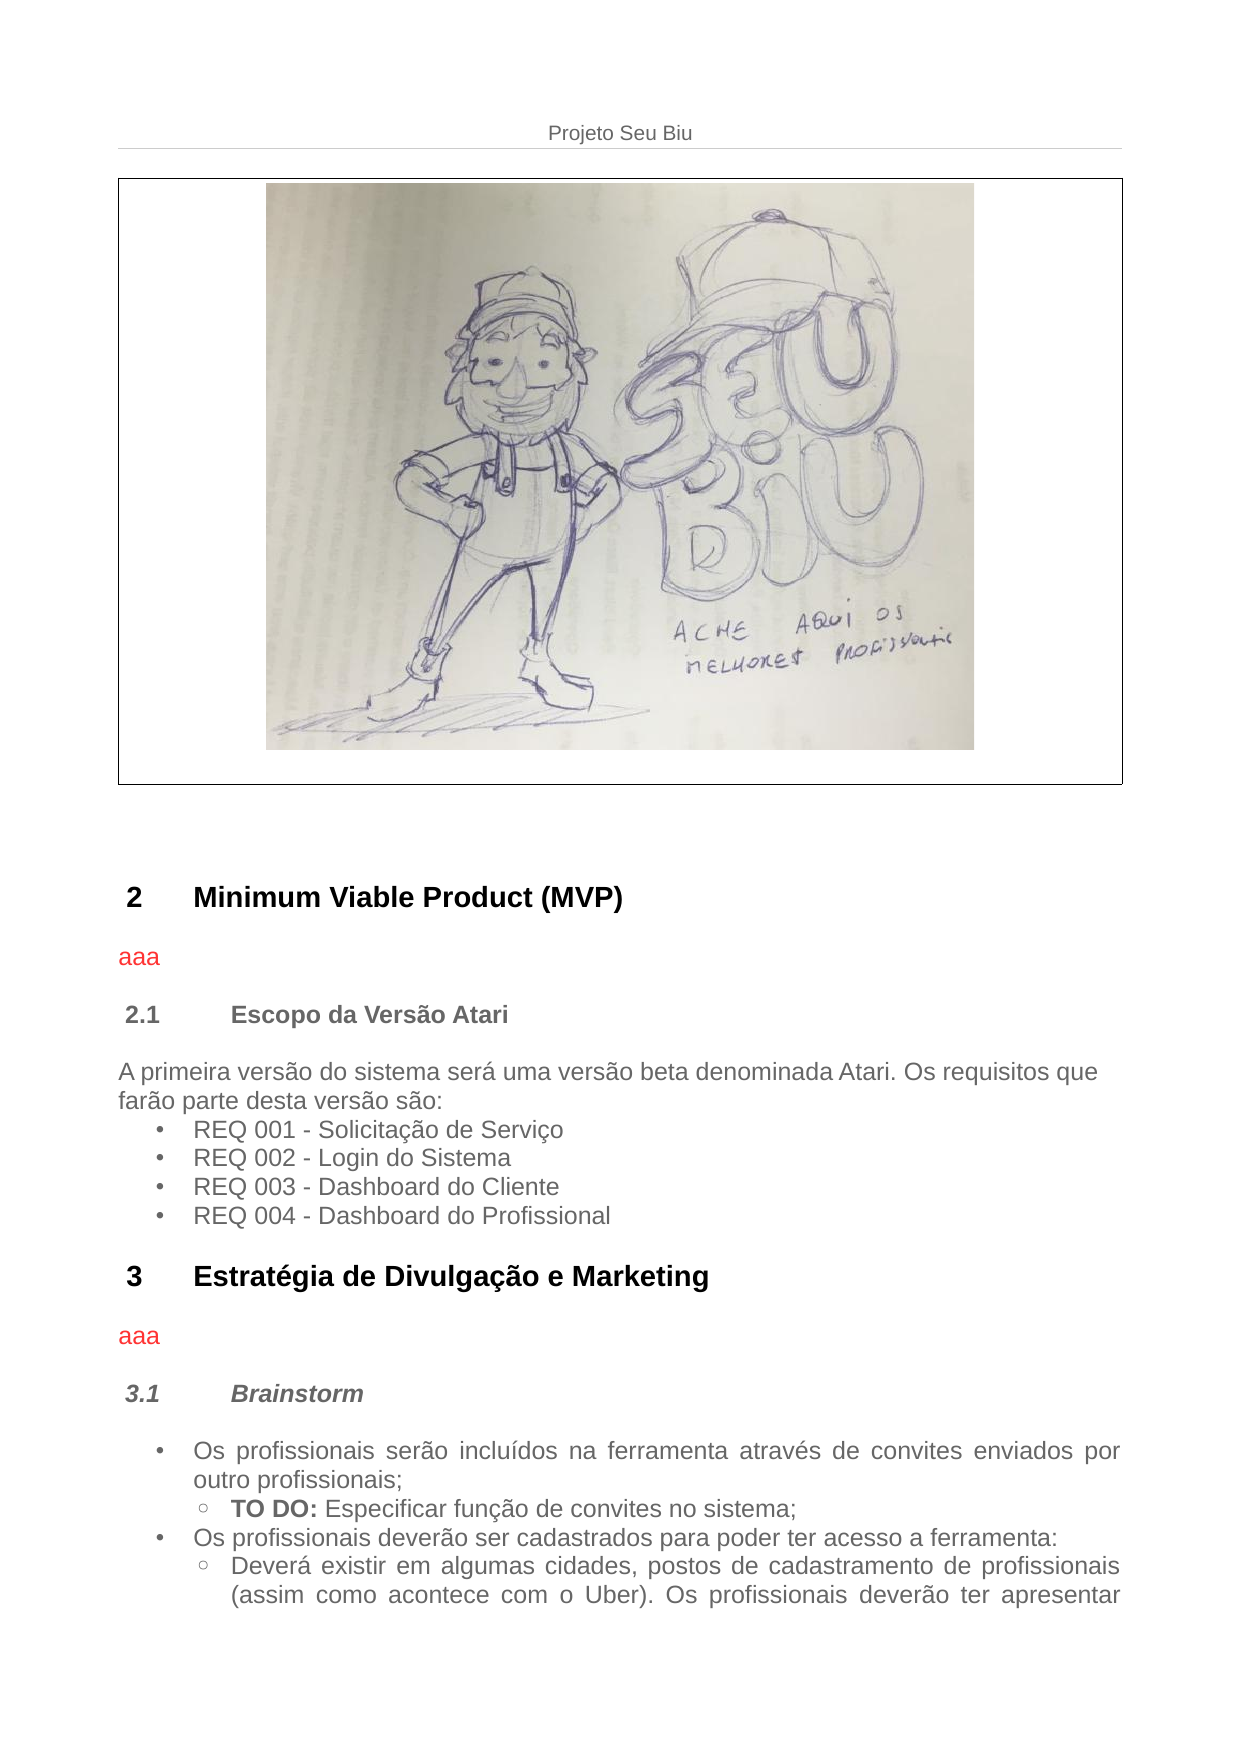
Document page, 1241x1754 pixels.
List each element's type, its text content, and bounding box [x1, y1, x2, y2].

text aaa [118, 942, 1122, 971]
picture [266, 183, 975, 750]
list TO DO: Especificar função de convites no sistema; [193, 1494, 1122, 1522]
list Brainstorm [118, 1378, 1122, 1407]
table_cell [119, 179, 1122, 784]
text A primeira versão do sistema será uma versão beta denominada Atari. Os requisitos que farão parte desta versão são: [118, 1057, 1122, 1114]
list Estratégia de Divulgação e Marketing [118, 1259, 1122, 1292]
list REQ 002 - Login do Sistema [156, 1143, 1122, 1172]
list REQ 004 - Dashboard do Profissional [156, 1201, 1122, 1230]
list Escopo da Versão Atari [118, 999, 1122, 1028]
list Minimum Viable Product (MVP) [118, 880, 1122, 913]
list Os profissionais deverão ser cadastrados para poder ter acesso a ferramenta: [156, 1522, 1122, 1551]
list REQ 001 - Solicitação de Serviço [156, 1114, 1122, 1143]
text aaa [118, 1321, 1122, 1350]
list REQ 003 - Dashboard do Cliente [156, 1172, 1122, 1201]
list Deverá existir em algumas cidades, postos de cadastramento de profissionais (assim como acontece com o Uber). Os profissionais deverão ter apresentar [193, 1551, 1122, 1609]
list Os profissionais serão incluídos na ferramenta através de convites enviados por outro profissionais; [156, 1436, 1122, 1494]
